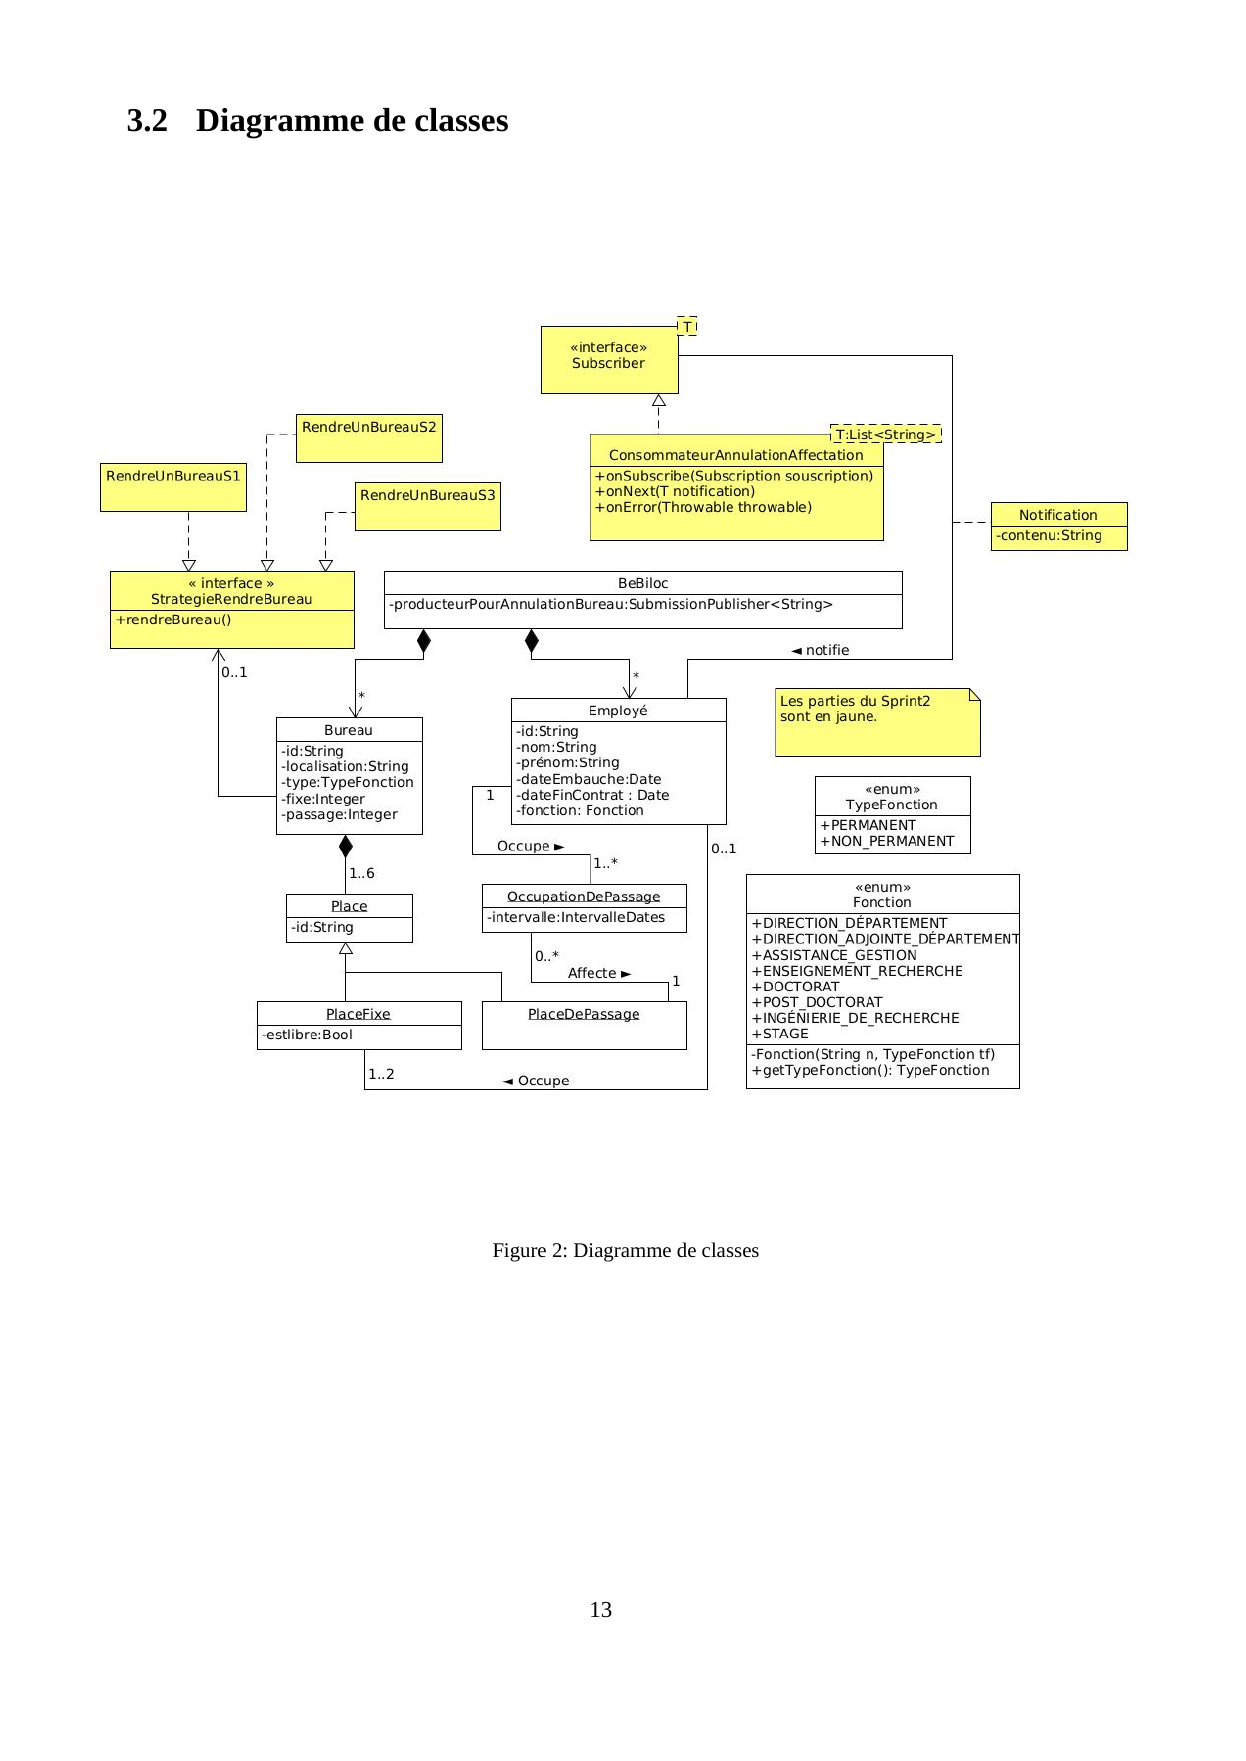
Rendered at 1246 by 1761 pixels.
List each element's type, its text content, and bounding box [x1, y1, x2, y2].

subtitle 3.2 Diagramme de classes [126, 100, 1075, 138]
text Figure 2: Diagramme de classes [126, 1238, 1125, 1262]
picture [80, 296, 1147, 1128]
